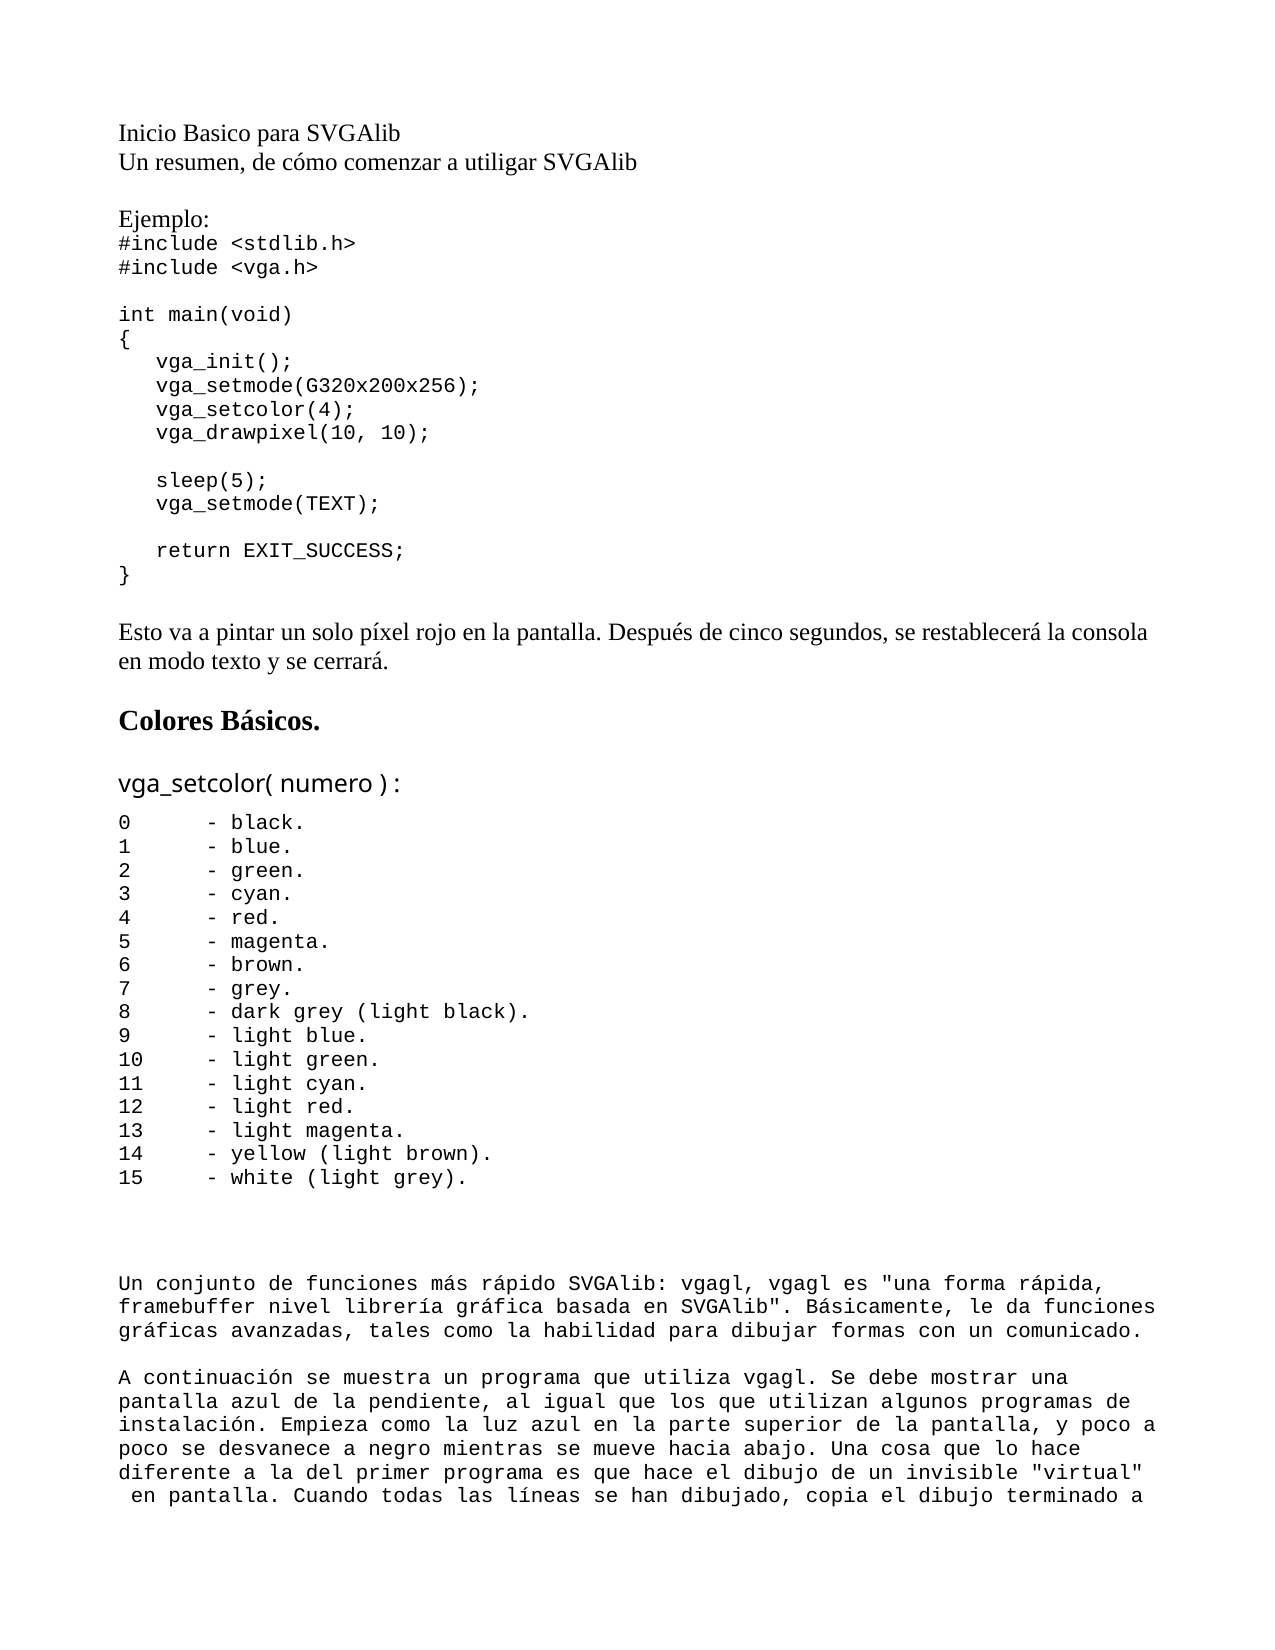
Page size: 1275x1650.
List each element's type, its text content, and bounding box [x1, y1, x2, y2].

text 14 - yellow (light brown). [118, 1143, 1157, 1167]
text en pantalla. Cuando todas las líneas se han dibujado, copia el dibujo terminado a [118, 1485, 1157, 1509]
text Esto va a pintar un solo píxel rojo en la pantalla. Después de cinco segundos, se restablecerá la consola en modo texto y se cerrará. [118, 617, 1157, 675]
text 4 - red. [118, 907, 1157, 931]
text 7 - grey. [118, 978, 1157, 1002]
text 9 - light blue. [118, 1025, 1157, 1049]
text #include <vga.h> [118, 257, 1157, 280]
text { [118, 328, 1157, 351]
text 5 - magenta. [118, 931, 1157, 954]
text Ejemplo: [118, 204, 1157, 233]
text vga_setmode(TEXT); [118, 493, 1157, 517]
text Inicio Basico para SVGAlib [118, 118, 1157, 147]
text vga_setmode(G320x200x256); [118, 375, 1157, 399]
text 15 - white (light grey). [118, 1167, 1157, 1191]
text 12 - light red. [118, 1096, 1157, 1120]
text 8 - dark grey (light black). [118, 1002, 1157, 1025]
text vga_drawpixel(10, 10); [118, 422, 1157, 446]
text } [118, 564, 1157, 588]
text A continuación se muestra un programa que utiliza vgagl. Se debe mostrar una pantalla azul de la pendiente, al igual que los que utilizan algunos programas de instalación. Empieza como la luz azul en la parte superior de la pantalla, y poco a poco se desvanece a negro mientras se mueve hacia abajo. Una cosa que lo hace diferente a la del primer programa es que hace el dibujo de un invisible "virtual" [118, 1367, 1157, 1485]
text sleep(5); [118, 469, 1157, 493]
text vga_setcolor( numero ) : [118, 766, 1157, 800]
text return EXIT_SUCCESS; [118, 541, 1157, 564]
text 6 - brown. [118, 954, 1157, 978]
text Colores Básicos. [118, 703, 1157, 737]
text 1 - blue. [118, 836, 1157, 860]
text vga_init(); [118, 351, 1157, 375]
text Un resumen, de cómo comenzar a utiligar SVGAlib [118, 147, 1157, 176]
text 13 - light magenta. [118, 1120, 1157, 1143]
text 3 - cyan. [118, 883, 1157, 907]
text int main(void) [118, 304, 1157, 328]
text 11 - light cyan. [118, 1072, 1157, 1096]
text 2 - green. [118, 860, 1157, 883]
text Un conjunto de funciones más rápido SVGAlib: vgagl, vgagl es "una forma rápida, framebuffer nivel librería gráfica basada en SVGAlib". Básicamente, le da funciones gráficas avanzadas, tales como la habilidad para dibujar formas con un comunicado. [118, 1273, 1157, 1343]
text 0 - black. [118, 812, 1157, 836]
text vga_setcolor(4); [118, 399, 1157, 422]
text 10 - light green. [118, 1049, 1157, 1072]
text #include <stdlib.h> [118, 233, 1157, 257]
